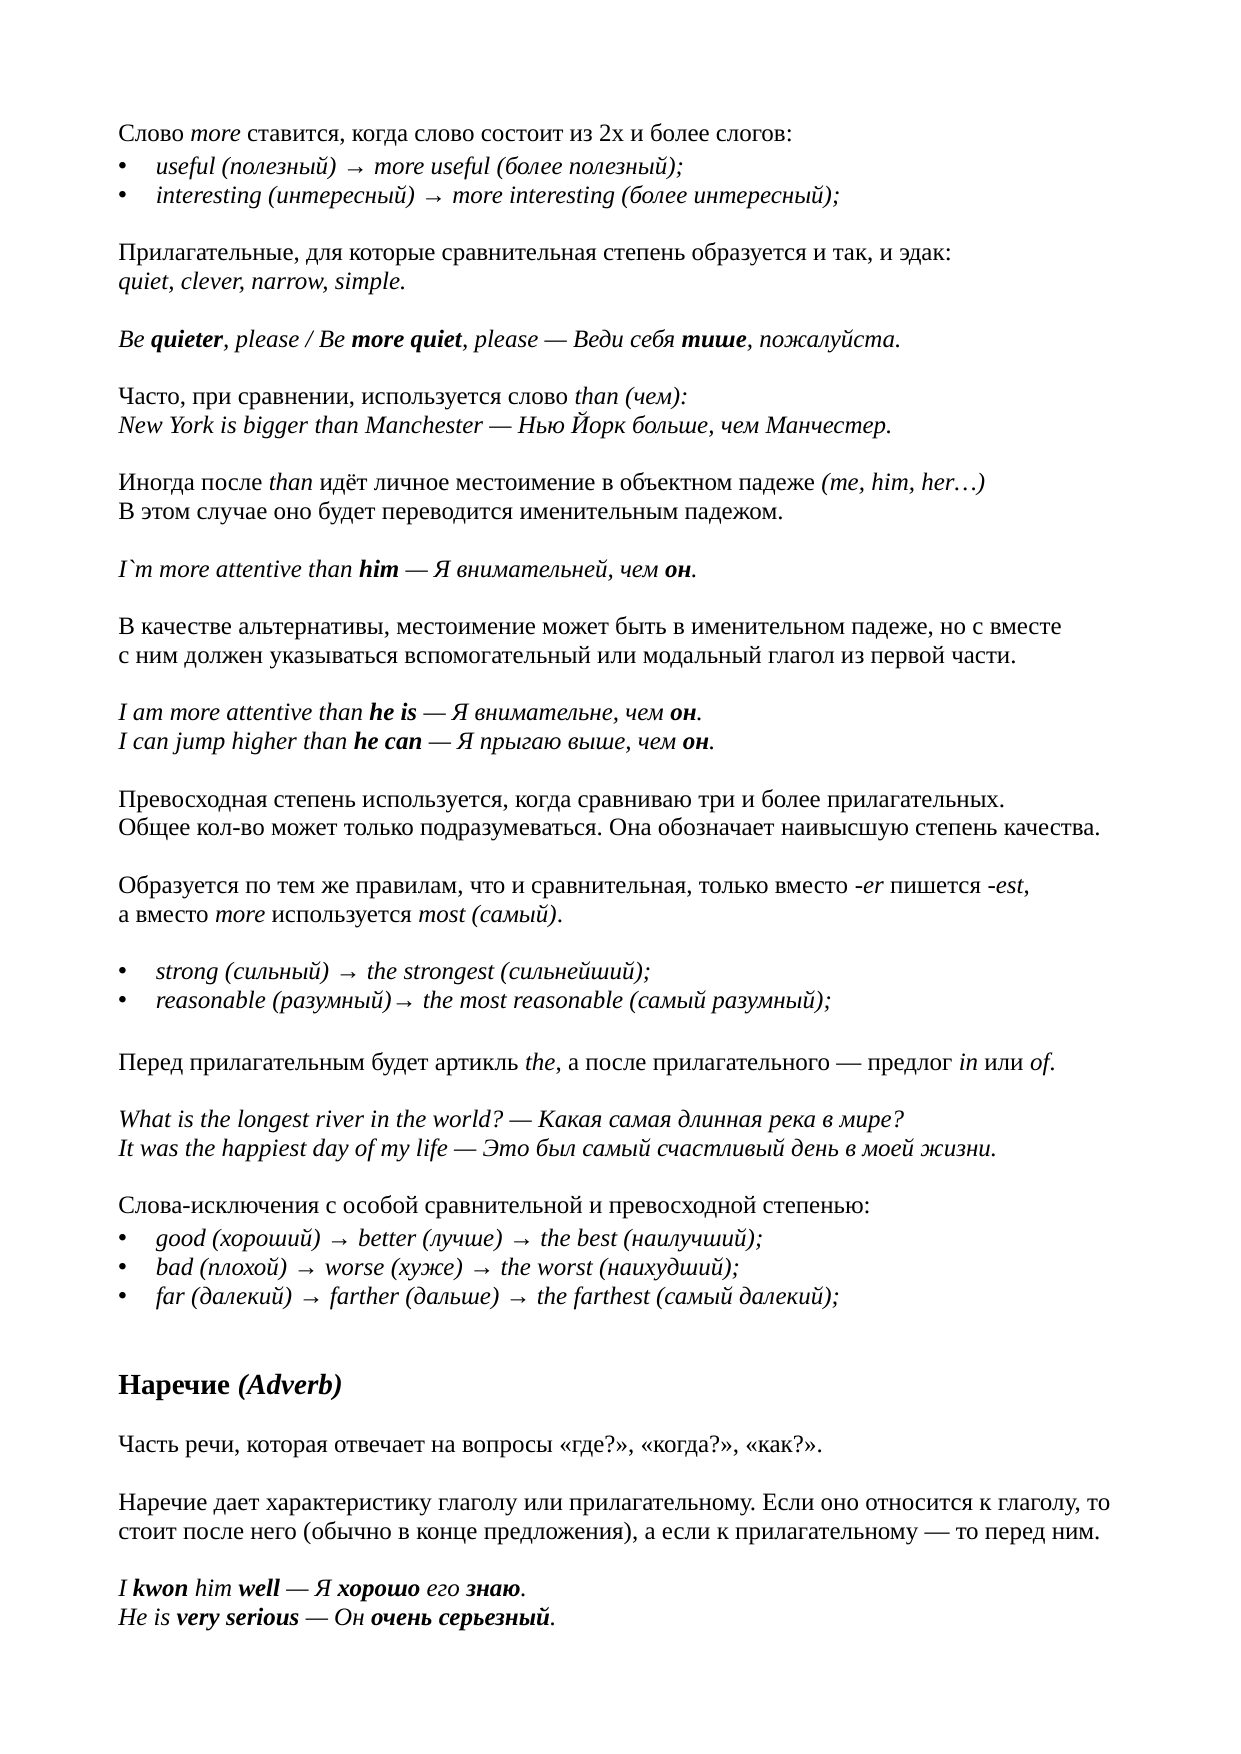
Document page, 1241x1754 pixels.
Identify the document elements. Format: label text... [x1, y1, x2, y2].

list reasonable (разумный)→ the most reasonable (самый разумный); [118, 985, 1122, 1014]
text He is very serious — Он очень серьезный. [118, 1602, 1122, 1631]
text It was the happiest day of my life — Это был самый счастливый день в моей жизни. [118, 1133, 1122, 1162]
text Часто, при сравнении, используется слово than (чем): [118, 381, 1122, 410]
text I`m more attentive than him — Я внимательней, чем он. [118, 554, 1122, 582]
list strong (сильный) → the strongest (сильнейший); [118, 956, 1122, 985]
text Общее кол-во может только подразумеваться. Она обозначает наивысшую степень качества. [118, 812, 1122, 841]
text I kwon him well — Я хорошо его знаю. [118, 1573, 1122, 1602]
list bad (плохой) → worse (хуже) → the worst (наихудший); [118, 1252, 1122, 1281]
text Наречие дает характеристику глаголу или прилагательному. Если оно относится к глаголу, то стоит после него (обычно в конце предложения), а если к прилагательному — то перед ним. [118, 1487, 1122, 1544]
text quiet, clever, narrow, simple. [118, 266, 1122, 295]
text с ним должен указываться вспомогательный или модальный глагол из первой части. [118, 640, 1122, 669]
text В качестве альтернативы, местоимение может быть в именительном падеже, но с вместе [118, 611, 1122, 640]
text а вместо more используется most (самый). [118, 899, 1122, 927]
text I am more attentive than he is — Я внимательне, чем он. [118, 697, 1122, 726]
text В этом случае оно будет переводится именительным падежом. [118, 496, 1122, 525]
list interesting (интересный) → more interesting (более интересный); [118, 180, 1122, 209]
list good (хороший) → better (лучше) → the best (наилучший); [118, 1223, 1122, 1252]
list useful (полезный) → more useful (более полезный); [118, 151, 1122, 180]
text New York is bigger than Manchester — Нью Йорк больше, чем Манчестер. [118, 410, 1122, 439]
text Часть речи, которая отвечает на вопросы «где?», «когда?», «как?». [118, 1429, 1122, 1458]
text Перед прилагательным будет артикль the, а после прилагательного — предлог in или of. [118, 1047, 1122, 1075]
text I can jump higher than he can — Я прыгаю выше, чем он. [118, 726, 1122, 755]
text Образуется по тем же правилам, что и сравнительная, только вместо -er пишется -est, [118, 870, 1122, 899]
text What is the longest river in the world? — Какая самая длинная река в мире? [118, 1104, 1122, 1133]
text Наречие (Adverb) [118, 1367, 1122, 1401]
text Слова-исключения с особой сравнительной и превосходной степенью: [118, 1190, 1122, 1219]
text Be quieter, please / Be more quiet, please — Веди себя тише, пожалуйста. [118, 324, 1122, 352]
text Иногда после than идёт личное местоимение в объектном падеже (me, him, her…) [118, 467, 1122, 496]
text Прилагательные, для которые сравнительная степень образуется и так, и эдак: [118, 237, 1122, 266]
list far (далекий) → farther (дальше) → the farthest (самый далекий); [118, 1281, 1122, 1310]
text Слово more ставится, когда слово состоит из 2х и более слогов: [118, 118, 1122, 147]
text Превосходная степень используется, когда сравниваю три и более прилагательных. [118, 784, 1122, 812]
